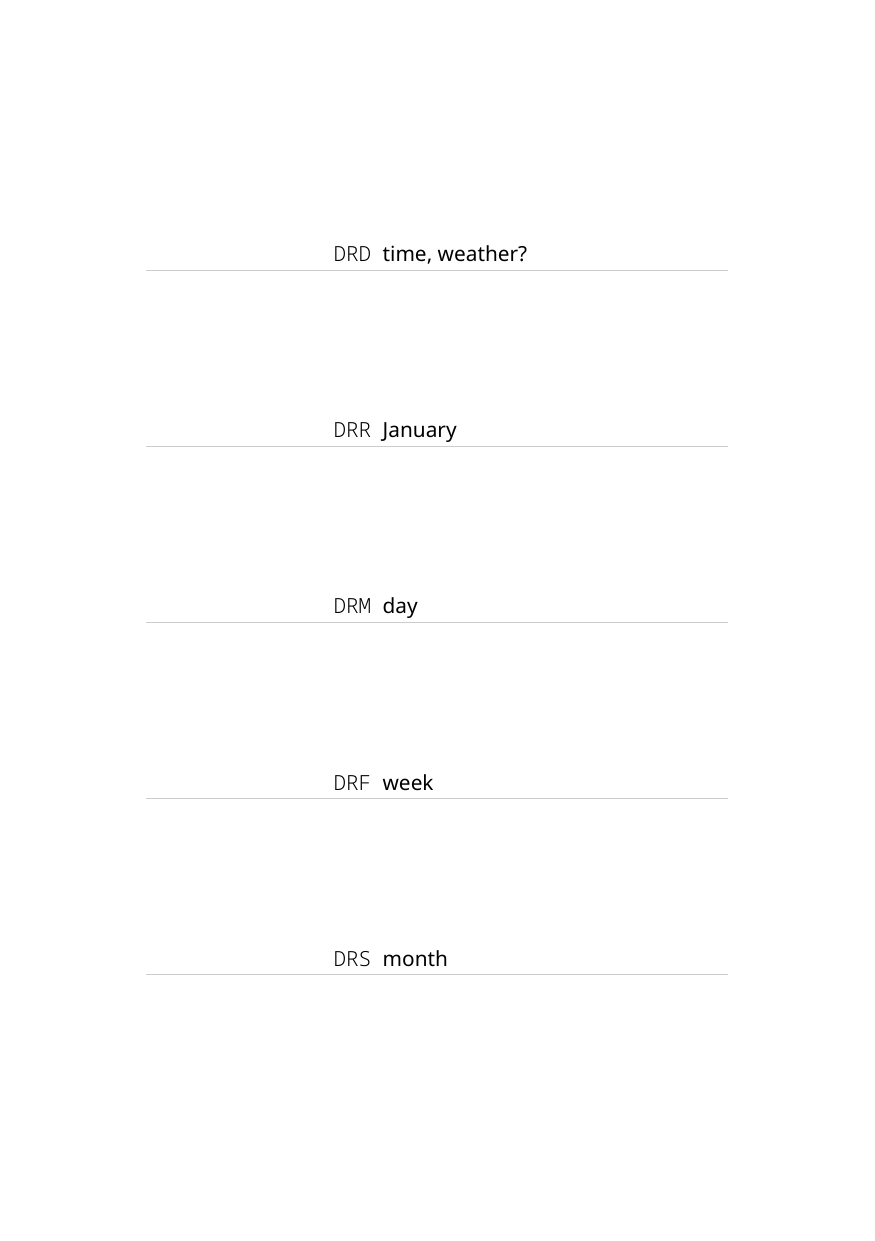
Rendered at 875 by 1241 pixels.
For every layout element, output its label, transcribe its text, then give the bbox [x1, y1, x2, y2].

text DRF week [146, 623, 728, 798]
text DRS month [146, 799, 728, 974]
text DRD time, weather? [146, 94, 728, 270]
text DRM day [146, 447, 728, 622]
text DRR January [146, 271, 728, 446]
